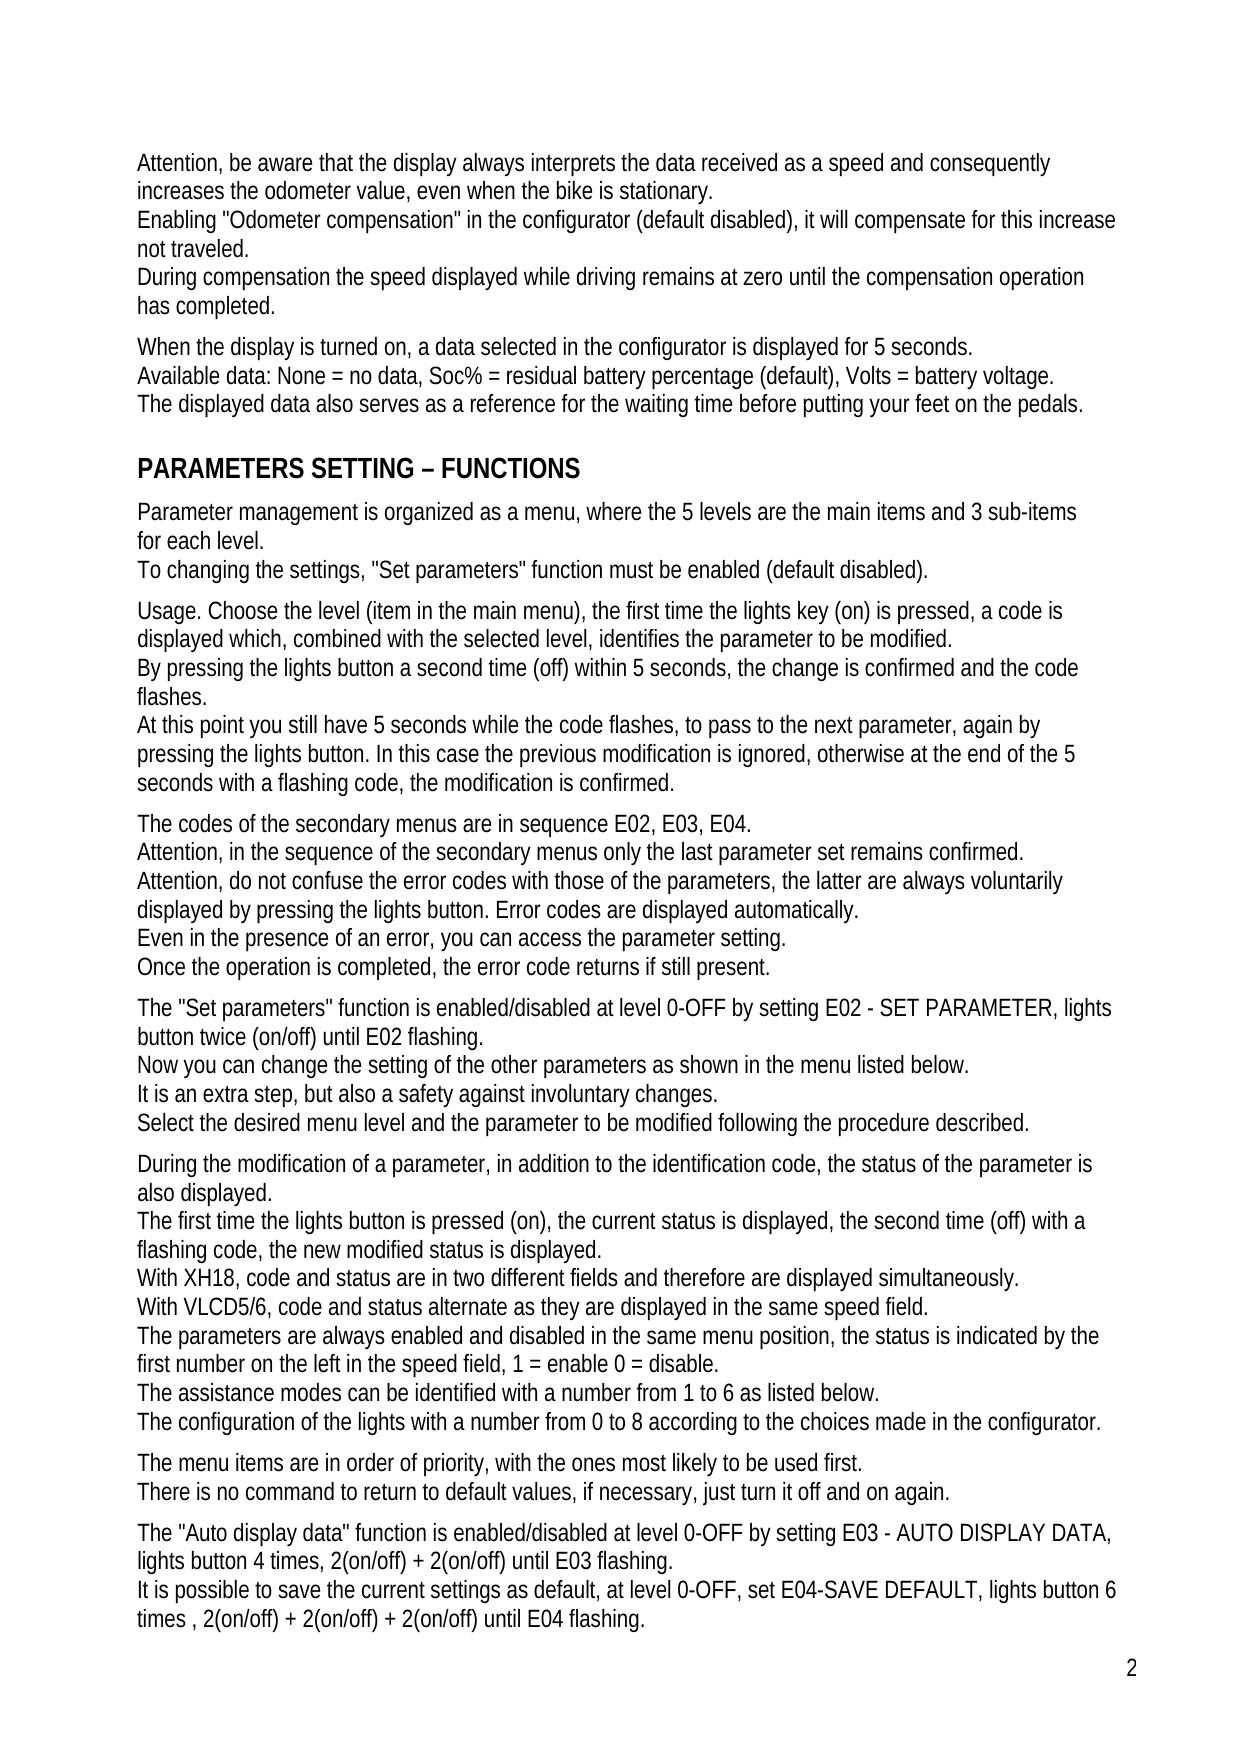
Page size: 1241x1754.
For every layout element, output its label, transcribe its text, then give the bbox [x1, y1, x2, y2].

text The configuration of the lights with a number from 0 to 8 according to the choices made in the configurator. [137, 1407, 1125, 1435]
text The displayed data also serves as a reference for the waiting time before putting your feet on the pedals. [137, 389, 1125, 418]
text Usage. Choose the level (item in the main menu), the first time the lights key (on) is pressed, a code is displayed which, combined with the selected level, identifies the parameter to be modified. [137, 596, 1125, 653]
text The "Auto display data" function is enabled/disabled at level 0-OFF by setting E03 - AUTO DISPLAY DATA, lights button 4 times, 2(on/off) + 2(on/off) until E03 flashing. [137, 1518, 1125, 1575]
text The first time the lights button is pressed (on), the current status is displayed, the second time (off) with a flashing code, the new modified status is displayed. [137, 1206, 1125, 1263]
text Enabling "Odometer compensation" in the configurator (default disabled), it will compensate for this increase not traveled. [137, 205, 1125, 262]
text It is an extra step, but also a safety against involuntary changes. [137, 1079, 1125, 1108]
text for each level. [137, 526, 1125, 554]
text Select the desired menu level and the parameter to be modified following the procedure described. [137, 1108, 1125, 1136]
text The assistance modes can be identified with a number from 1 to 6 as listed below. [137, 1378, 1125, 1407]
text With XH18, code and status are in two different fields and therefore are displayed simultaneously. [137, 1263, 1125, 1292]
text Attention, be aware that the display always interprets the data received as a speed and consequently increases the odometer value, even when the bike is stationary. [137, 148, 1125, 205]
text By pressing the lights button a second time (off) within 5 seconds, the change is confirmed and the code flashes. [137, 653, 1125, 710]
text PARAMETERS SETTING – FUNCTIONS [137, 451, 1125, 485]
text Attention, in the sequence of the secondary menus only the last parameter set remains confirmed. [137, 837, 1125, 866]
text Available data: None = no data, Soc% = residual battery percentage (default), Volts = battery voltage. [137, 361, 1125, 389]
text Even in the presence of an error, you can access the parameter setting. [137, 923, 1125, 952]
text With VLCD5/6, code and status alternate as they are displayed in the same speed field. [137, 1292, 1125, 1321]
text Attention, do not confuse the error codes with those of the parameters, the latter are always voluntarily displayed by pressing the lights button. Error codes are displayed automatically. [137, 866, 1125, 923]
text The menu items are in order of priority, with the ones most likely to be used first. [137, 1448, 1125, 1476]
text Parameter management is organized as a menu, where the 5 levels are the main items and 3 sub-items [137, 497, 1125, 526]
text The codes of the secondary menus are in sequence E02, E03, E04. [137, 809, 1125, 837]
text During the modification of a parameter, in addition to the identification code, the status of the parameter is also displayed. [137, 1149, 1125, 1206]
text At this point you still have 5 seconds while the code flashes, to pass to the next parameter, again by pressing the lights button. In this case the previous modification is ignored, otherwise at the end of the 5 seconds with a flashing code, the modification is confirmed. [137, 710, 1125, 796]
text The "Set parameters" function is enabled/disabled at level 0-OFF by setting E02 - SET PARAMETER, lights button twice (on/off) until E02 flashing. [137, 993, 1125, 1050]
text During compensation the speed displayed while driving remains at zero until the compensation operation has completed. [137, 262, 1125, 319]
text Now you can change the setting of the other parameters as shown in the menu listed below. [137, 1050, 1125, 1079]
text The parameters are always enabled and disabled in the same menu position, the status is indicated by the first number on the left in the speed field, 1 = enable 0 = disable. [137, 1321, 1125, 1378]
text There is no command to return to default values, if necessary, just turn it off and on again. [137, 1476, 1125, 1505]
text Once the operation is completed, the error code returns if still present. [137, 952, 1125, 981]
text When the display is turned on, a data selected in the configurator is displayed for 5 seconds. [137, 332, 1125, 361]
text It is possible to save the current settings as default, at level 0-OFF, set E04-SAVE DEFAULT, lights button 6 times , 2(on/off) + 2(on/off) + 2(on/off) until E04 flashing. [137, 1575, 1125, 1632]
text To changing the settings, "Set parameters" function must be enabled (default disabled). [137, 554, 1125, 583]
